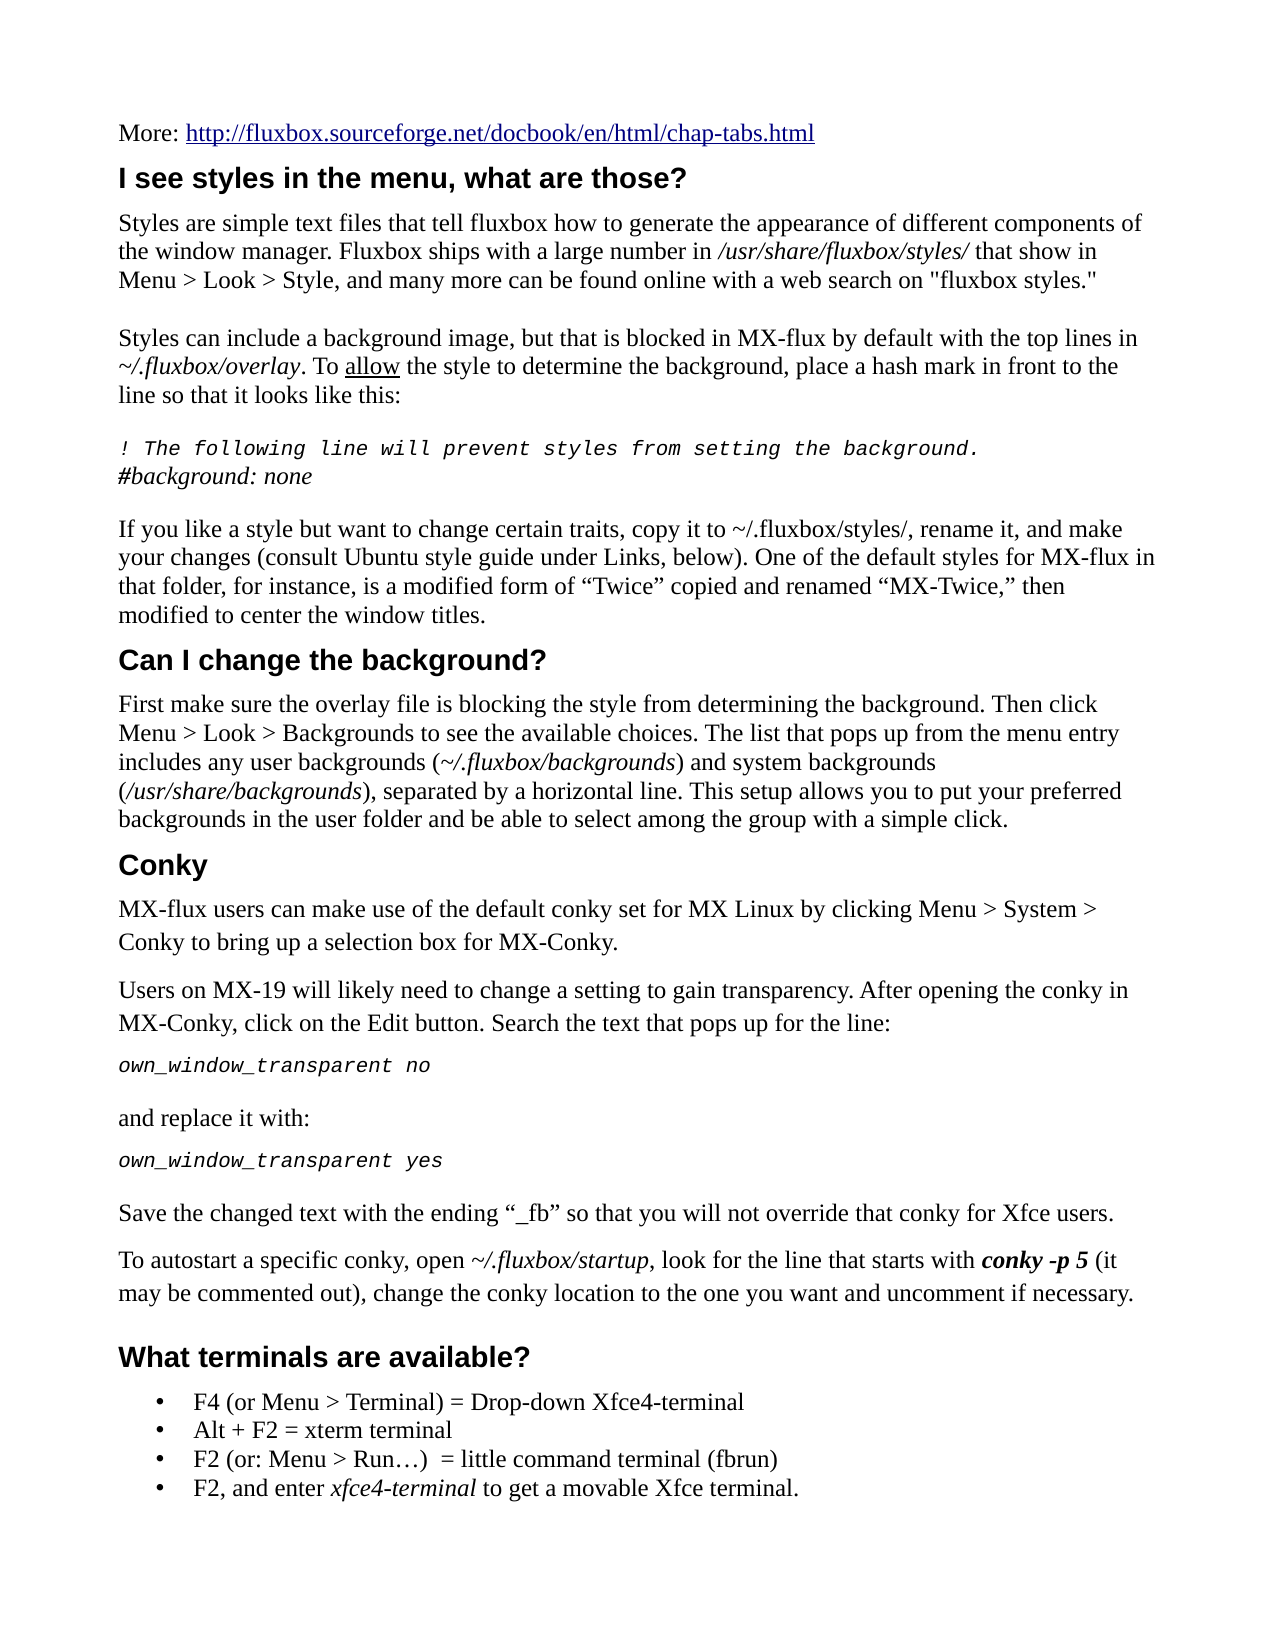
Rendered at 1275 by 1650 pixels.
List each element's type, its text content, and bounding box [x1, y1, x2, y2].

text More: http://fluxbox.sourceforge.net/docbook/en/html/chap-tabs.html [118, 118, 1157, 147]
text ! The following line will prevent styles from setting the background. [118, 438, 1157, 461]
subtitle Conky [118, 848, 1157, 882]
list Alt + F2 = xterm terminal [156, 1415, 1157, 1444]
subtitle Can I change the background? [118, 643, 1157, 677]
text MX-flux users can make use of the default conky set for MX Linux by clicking Menu > System > Conky to bring up a selection box for MX-Conky. [118, 894, 1157, 956]
text If you like a style but want to change certain traits, copy it to ~/.fluxbox/styles/, rename it, and make your changes (consult Ubuntu style guide under Links, below). One of the default styles for MX-flux in that folder, for instance, is a modified form of “Twice” copied and renamed “MX-Twice,” then modified to center the window titles. [118, 514, 1157, 629]
subtitle I see styles in the menu, what are those? [118, 161, 1157, 195]
list F4 (or Menu > Terminal) = Drop-down Xfce4-terminal [156, 1387, 1157, 1415]
text own_window_transparent no [118, 1055, 1157, 1079]
text #background: none [118, 461, 1157, 490]
text own_window_transparent yes [118, 1150, 1157, 1174]
text Styles can include a background image, but that is blocked in MX-flux by default with the top lines in ~/.fluxbox/overlay. To allow the style to determine the background, place a hash mark in front to the line so that it looks like this: [118, 323, 1157, 409]
text Users on MX-19 will likely need to change a setting to gain transparency. After opening the conky in MX-Conky, click on the Edit button. Search the text that pops up for the line: [118, 975, 1157, 1037]
text and replace it with: [118, 1103, 1157, 1131]
text Styles are simple text files that tell fluxbox how to generate the appearance of different components of the window manager. Fluxbox ships with a large number in /usr/share/fluxbox/styles/ that show in Menu > Look > Style, and many more can be found online with a web search on "fluxbox styles." [118, 208, 1157, 294]
text Save the changed text with the ending “_fb” so that you will not override that conky for Xfce users. [118, 1198, 1157, 1226]
list F2 (or: Menu > Run…) = little command terminal (fbrun) [156, 1444, 1157, 1473]
text First make sure the overlay file is blocking the style from determining the background. Then click Menu > Look > Backgrounds to see the available choices. The list that pops up from the menu entry includes any user backgrounds (~/.fluxbox/backgrounds) and system backgrounds (/usr/share/backgrounds), separated by a horizontal line. This setup allows you to put your preferred backgrounds in the user folder and be able to select among the group with a simple click. [118, 689, 1157, 833]
text To autostart a specific conky, open ~/.fluxbox/startup, look for the line that starts with conky -p 5 (it may be commented out), change the conky location to the one you want and uncomment if necessary. [118, 1245, 1157, 1307]
list F2, and enter xfce4-terminal to get a movable Xfce terminal. [156, 1473, 1157, 1502]
subtitle What terminals are available? [118, 1340, 1157, 1374]
